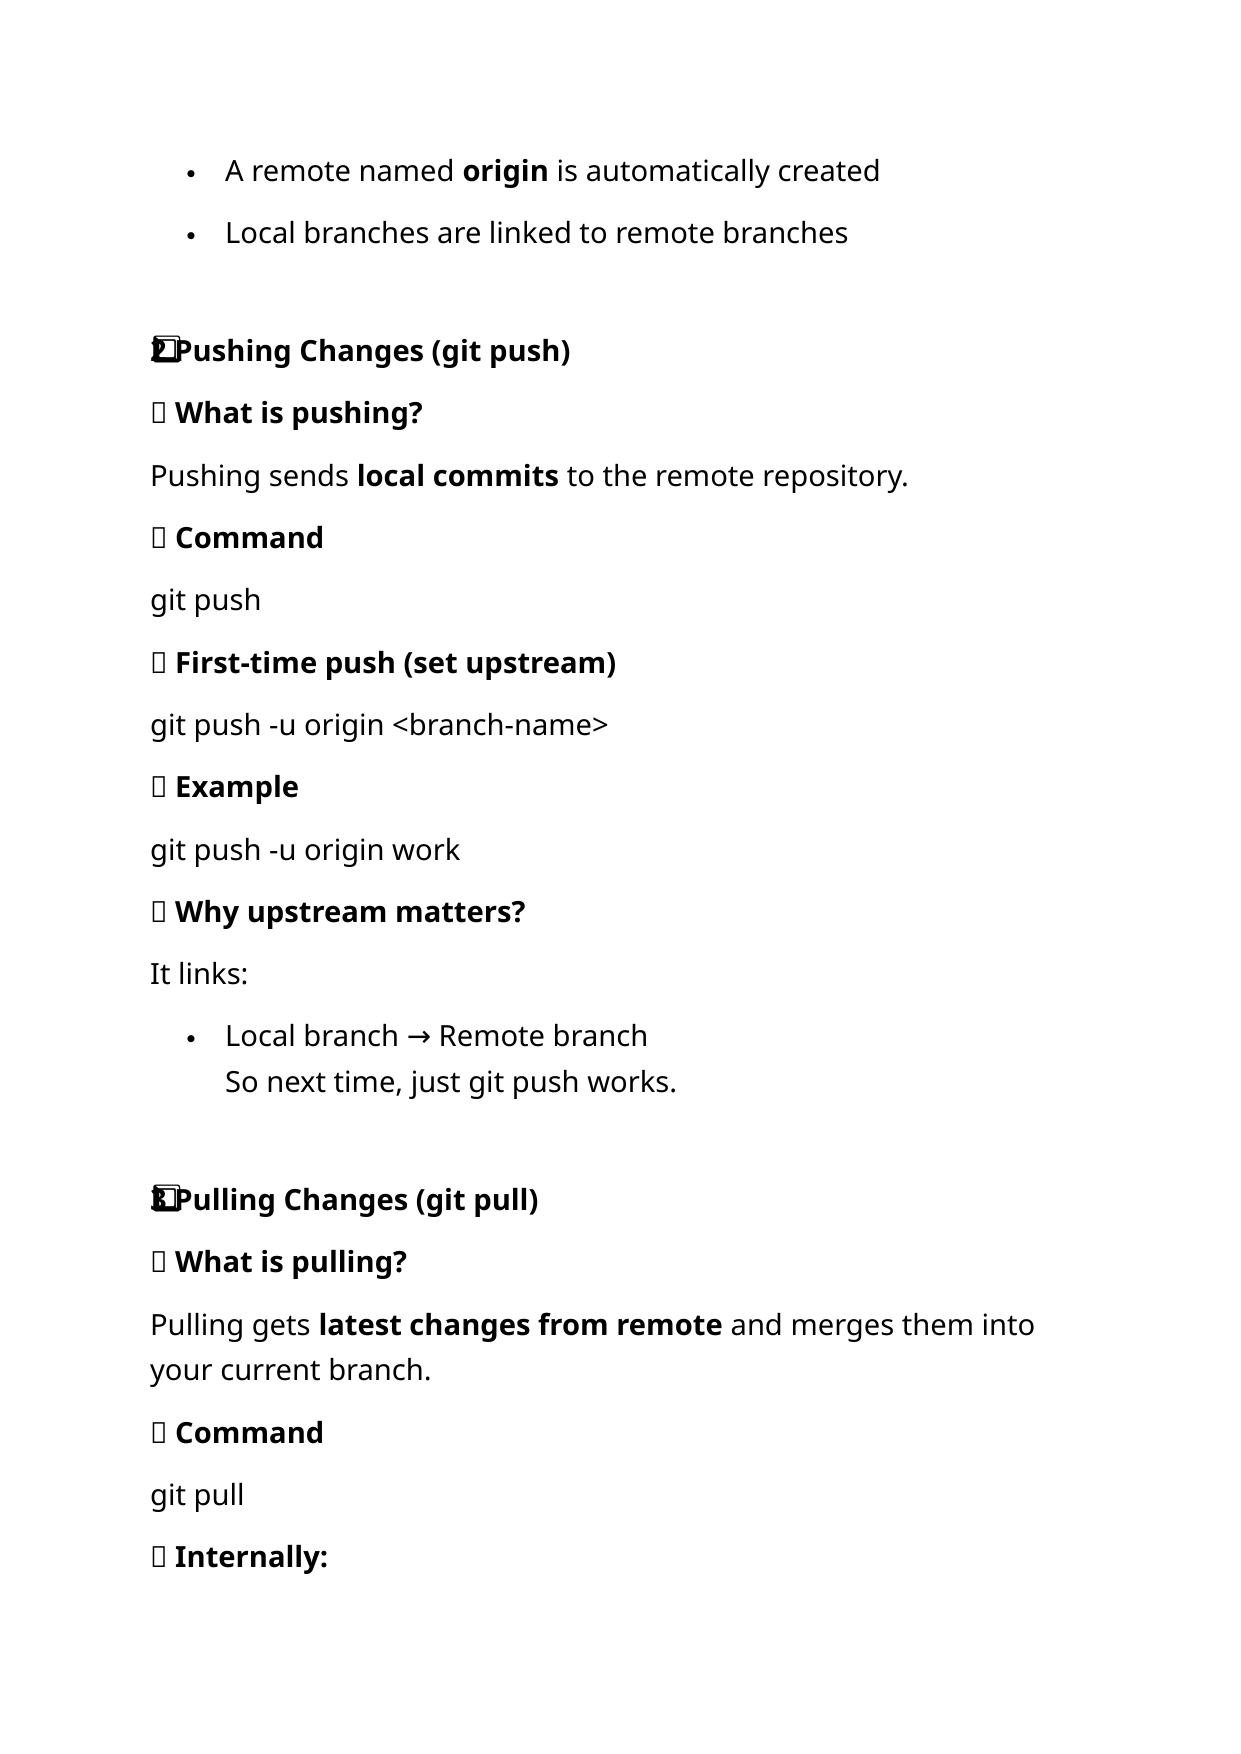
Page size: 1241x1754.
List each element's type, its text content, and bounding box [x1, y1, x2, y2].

text git push [150, 579, 1090, 619]
text git pull [150, 1474, 1090, 1514]
text Pulling gets latest changes from remote and merges them into your current branch. [150, 1304, 1090, 1389]
text 📌 First-time push (set upstream) [150, 642, 1090, 682]
text 3️⃣ Pulling Changes (git pull) [150, 1179, 1090, 1219]
text Pushing sends local commits to the remote repository. [150, 455, 1090, 495]
text git push -u origin work [150, 829, 1090, 868]
text 2️⃣ Pushing Changes (git push) [150, 330, 1090, 370]
list Local branch → Remote branch So next time, just git push works. [187, 1016, 1090, 1101]
text 📌 Command [150, 517, 1090, 557]
text 📌 What is pulling? [150, 1242, 1090, 1281]
text 📌 Why upstream matters? [150, 891, 1090, 931]
text It links: [150, 953, 1090, 993]
text 📌 Example [150, 766, 1090, 806]
text git push -u origin <branch-name> [150, 704, 1090, 744]
text 📌 Internally: [150, 1536, 1090, 1576]
text 📌 Command [150, 1412, 1090, 1452]
list Local branches are linked to remote branches [187, 212, 1090, 252]
list A remote named origin is automatically created [187, 150, 1090, 190]
text 📌 What is pushing? [150, 393, 1090, 432]
